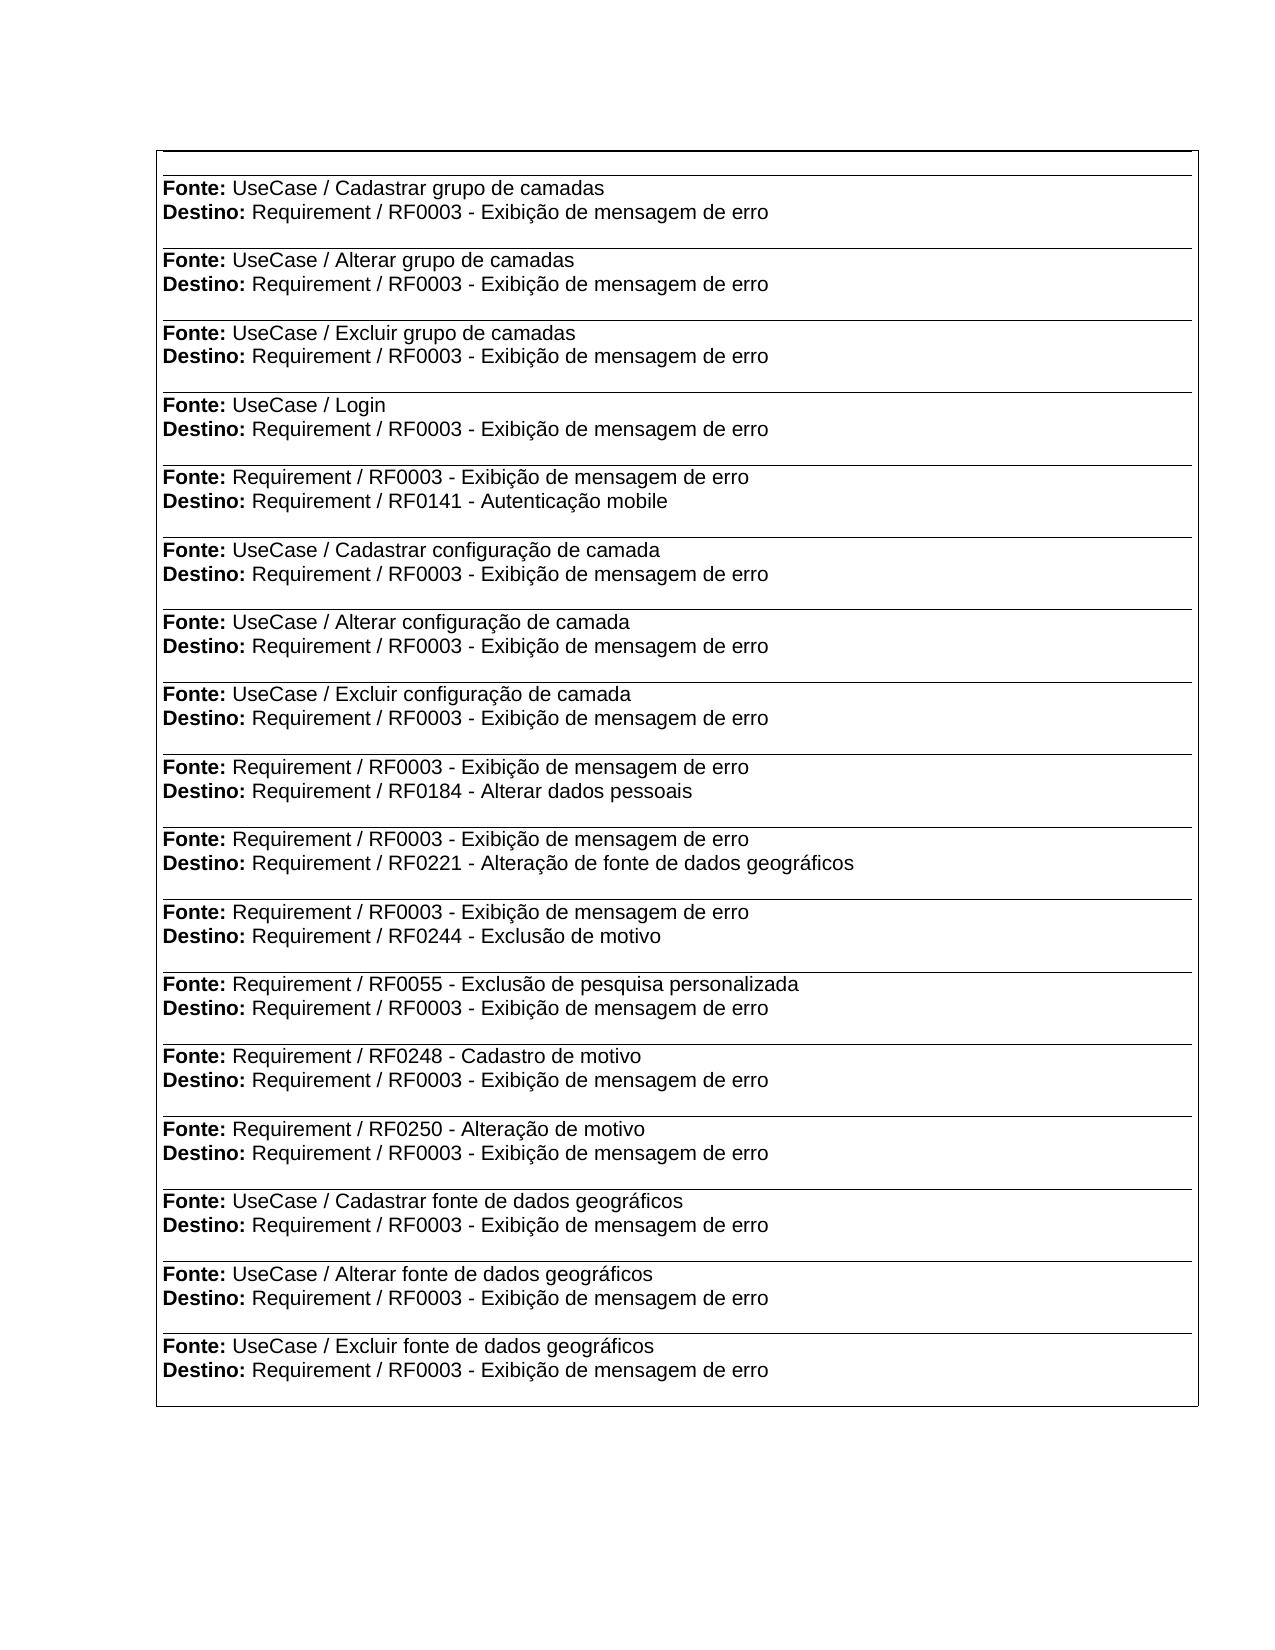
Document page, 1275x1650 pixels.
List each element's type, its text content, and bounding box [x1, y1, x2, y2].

table_cell Fonte: UseCase / Cadastrar grupo de camadas Destino: Requirement / RF0003 - Exibição de mensagem de erro [163, 176, 1192, 247]
table_cell Fonte: UseCase / Cadastrar fonte de dados geográficos Destino: Requirement / RF0003 - Exibição de mensagem de erro [163, 1190, 1192, 1261]
table_cell Fonte: Requirement / RF0003 - Exibição de mensagem de erro Destino: Requirement / RF0184 - Alterar dados pessoais [163, 755, 1192, 827]
table_cell Fonte: UseCase / Excluir grupo de camadas Destino: Requirement / RF0003 - Exibição de mensagem de erro [163, 321, 1192, 392]
table_cell Fonte: UseCase / Alterar fonte de dados geográficos Destino: Requirement / RF0003 - Exibição de mensagem de erro [163, 1262, 1192, 1333]
table_cell Fonte: UseCase / Alterar configuração de camada Destino: Requirement / RF0003 - Exibição de mensagem de erro [163, 610, 1192, 682]
table_cell Fonte: Requirement / RF0248 - Cadastro de motivo Destino: Requirement / RF0003 - Exibição de mensagem de erro [163, 1045, 1192, 1116]
table_cell Fonte: Requirement / RF0003 - Exibição de mensagem de erro Destino: Requirement / RF0141 - Autenticação mobile [163, 466, 1192, 537]
table_cell Fonte: Requirement / RF0003 - Exibição de mensagem de erro Destino: Requirement / RF0221 - Alteração de fonte de dados geográficos [163, 828, 1192, 899]
table_cell Fonte: UseCase / Alterar grupo de camadas Destino: Requirement / RF0003 - Exibição de mensagem de erro [163, 249, 1192, 320]
table_cell Fonte: UseCase / Excluir fonte de dados geográficos Destino: Requirement / RF0003 - Exibição de mensagem de erro [163, 1334, 1192, 1406]
table_cell Fonte: UseCase / Login Destino: Requirement / RF0003 - Exibição de mensagem de erro [163, 393, 1192, 464]
table_cell Fonte: UseCase / Excluir configuração de camada Destino: Requirement / RF0003 - Exibição de mensagem de erro [163, 683, 1192, 754]
table_cell [163, 152, 1192, 175]
table_cell Fonte: Requirement / RF0003 - Exibição de mensagem de erro Destino: Requirement / RF0244 - Exclusão de motivo [163, 900, 1192, 971]
table_cell [157, 151, 1198, 1406]
table_cell Fonte: Requirement / RF0055 - Exclusão de pesquisa personalizada Destino: Requirement / RF0003 - Exibição de mensagem de erro [163, 973, 1192, 1044]
table_cell Fonte: UseCase / Cadastrar configuração de camada Destino: Requirement / RF0003 - Exibição de mensagem de erro [163, 538, 1192, 609]
table_cell Fonte: Requirement / RF0250 - Alteração de motivo Destino: Requirement / RF0003 - Exibição de mensagem de erro [163, 1117, 1192, 1188]
